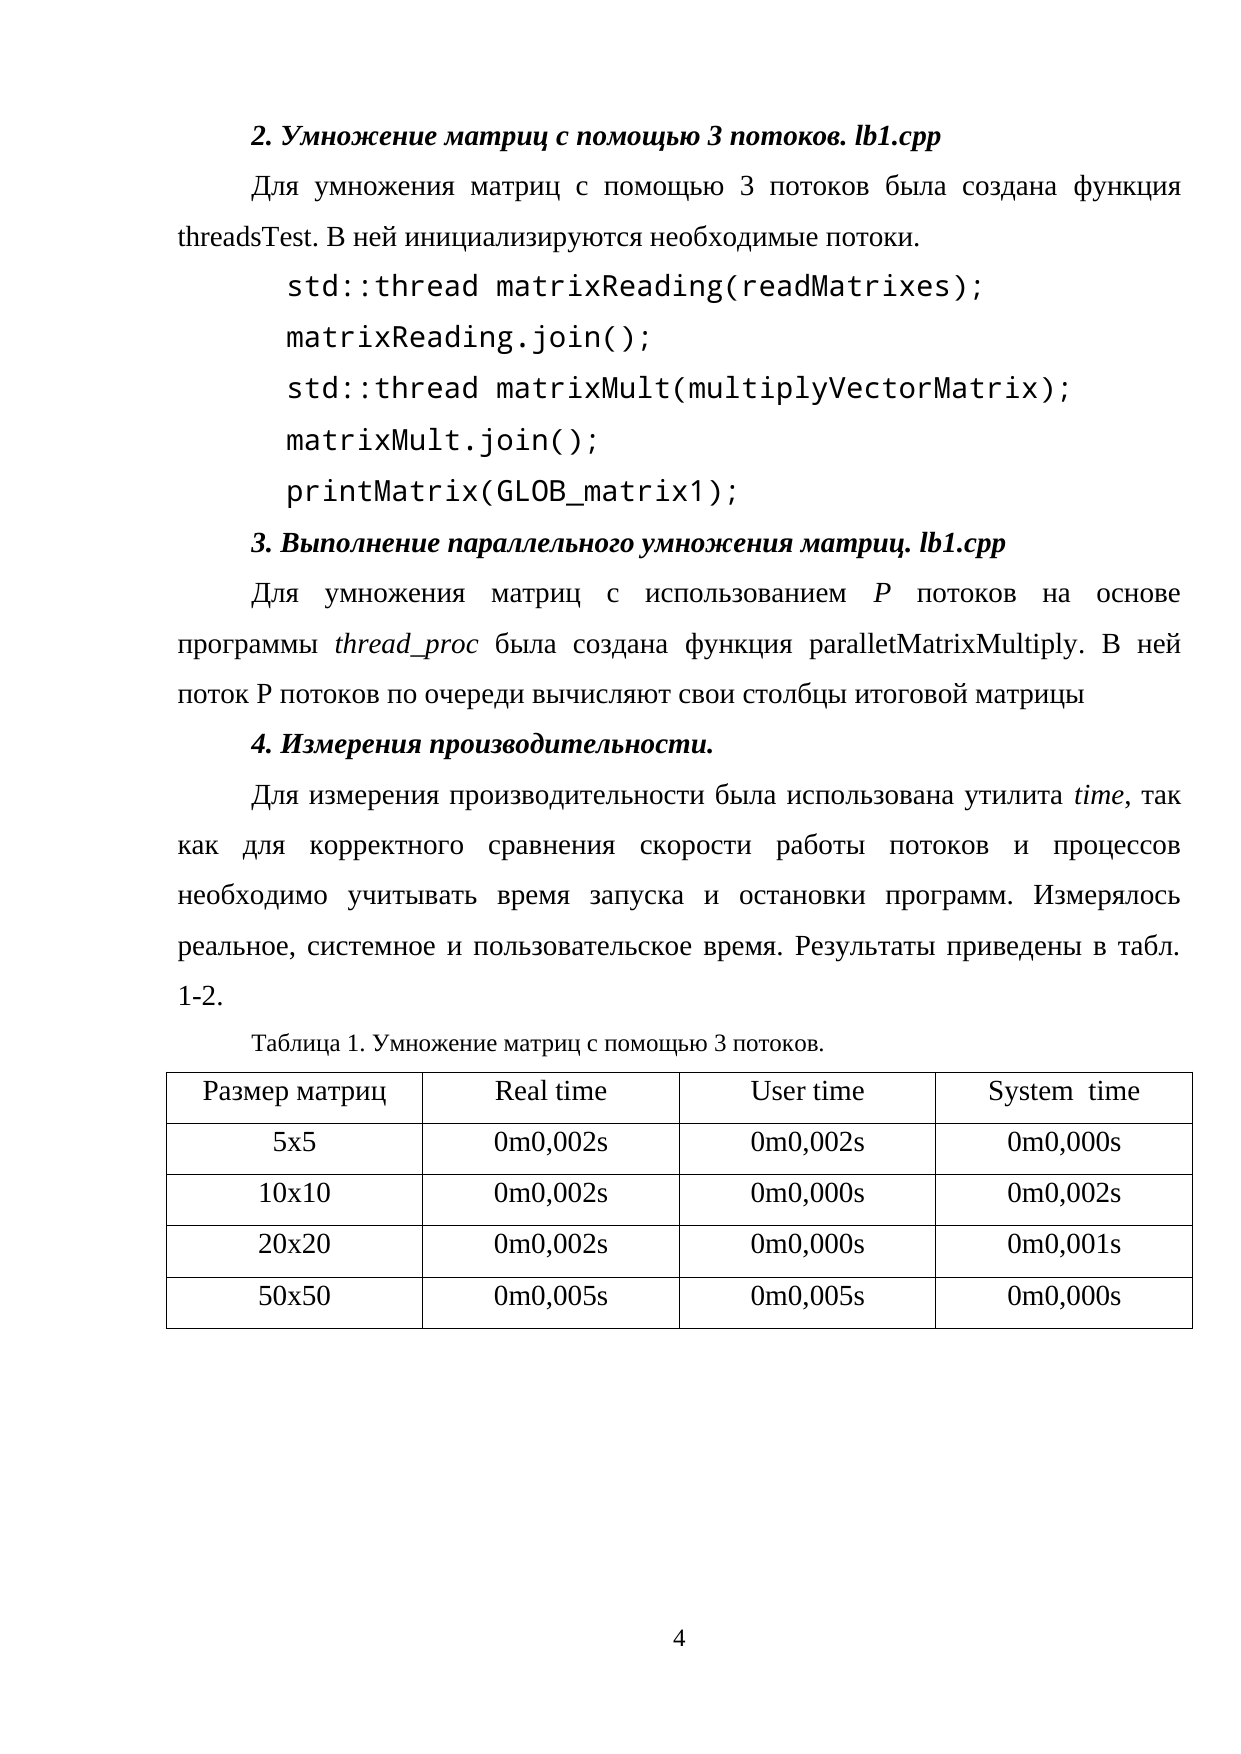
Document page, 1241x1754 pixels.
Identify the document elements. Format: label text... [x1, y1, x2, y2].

text 4. Измерения производительности. [177, 727, 1181, 760]
table_cell 0m0,001s [936, 1226, 1192, 1277]
table_cell 0m0,002s [936, 1175, 1192, 1225]
table_cell 0m0,005s [423, 1278, 679, 1328]
text Для умножения матриц с использованием P потоков на основе программы thread_proc была создана функция paralletMatrixMultiply. В ней поток P потоков по очереди вычисляют свои столбцы итоговой матрицы [177, 576, 1181, 710]
text Для умножения матриц с помощью 3 потоков была создана функция threadsTest. В ней инициализируются необходимые потоки. [177, 168, 1181, 252]
table_header Размер матриц [167, 1073, 422, 1123]
text matrixMult.join(); [177, 423, 1181, 457]
text printMatrix(GLOB_matrix1); [177, 474, 1181, 508]
table_header System time [936, 1073, 1192, 1123]
table_cell 10x10 [167, 1175, 422, 1225]
table_cell 0m0,002s [423, 1175, 679, 1225]
table_cell 0m0,000s [680, 1175, 935, 1225]
text std::thread matrixReading(readMatrixes); [177, 269, 1181, 303]
table_header Real time [423, 1073, 679, 1123]
table_cell 50x50 [167, 1278, 422, 1328]
table_header User time [680, 1073, 935, 1123]
text 3. Выполнение параллельного умножения матриц. lb1.cpp [177, 525, 1181, 559]
text 2. Умножение матриц с помощью 3 потоков. lb1.cpp [177, 118, 1181, 152]
table_cell 0m0,000s [936, 1124, 1192, 1174]
text matrixReading.join(); [177, 320, 1181, 354]
text Таблица 1. Умножение матриц с помощью 3 потоков. [177, 1028, 1181, 1057]
table_cell 5x5 [167, 1124, 422, 1174]
text std::thread matrixMult(multiplyVectorMatrix); [177, 372, 1181, 406]
table_cell 0m0,000s [936, 1278, 1192, 1328]
table_cell 0m0,002s [423, 1124, 679, 1174]
table_cell 0m0,002s [423, 1226, 679, 1277]
text Для измерения производительности была использована утилита time, так как для корректного сравнения скорости работы потоков и процессов необходимо учитывать время запуска и остановки программ. Измерялось реальное, системное и пользовательское время. Результаты приведены в табл. 1-2. [177, 777, 1181, 1012]
table_cell 20x20 [167, 1226, 422, 1277]
table_cell 0m0,005s [680, 1278, 935, 1328]
table_cell 0m0,000s [680, 1226, 935, 1277]
table_cell 0m0,002s [680, 1124, 935, 1174]
